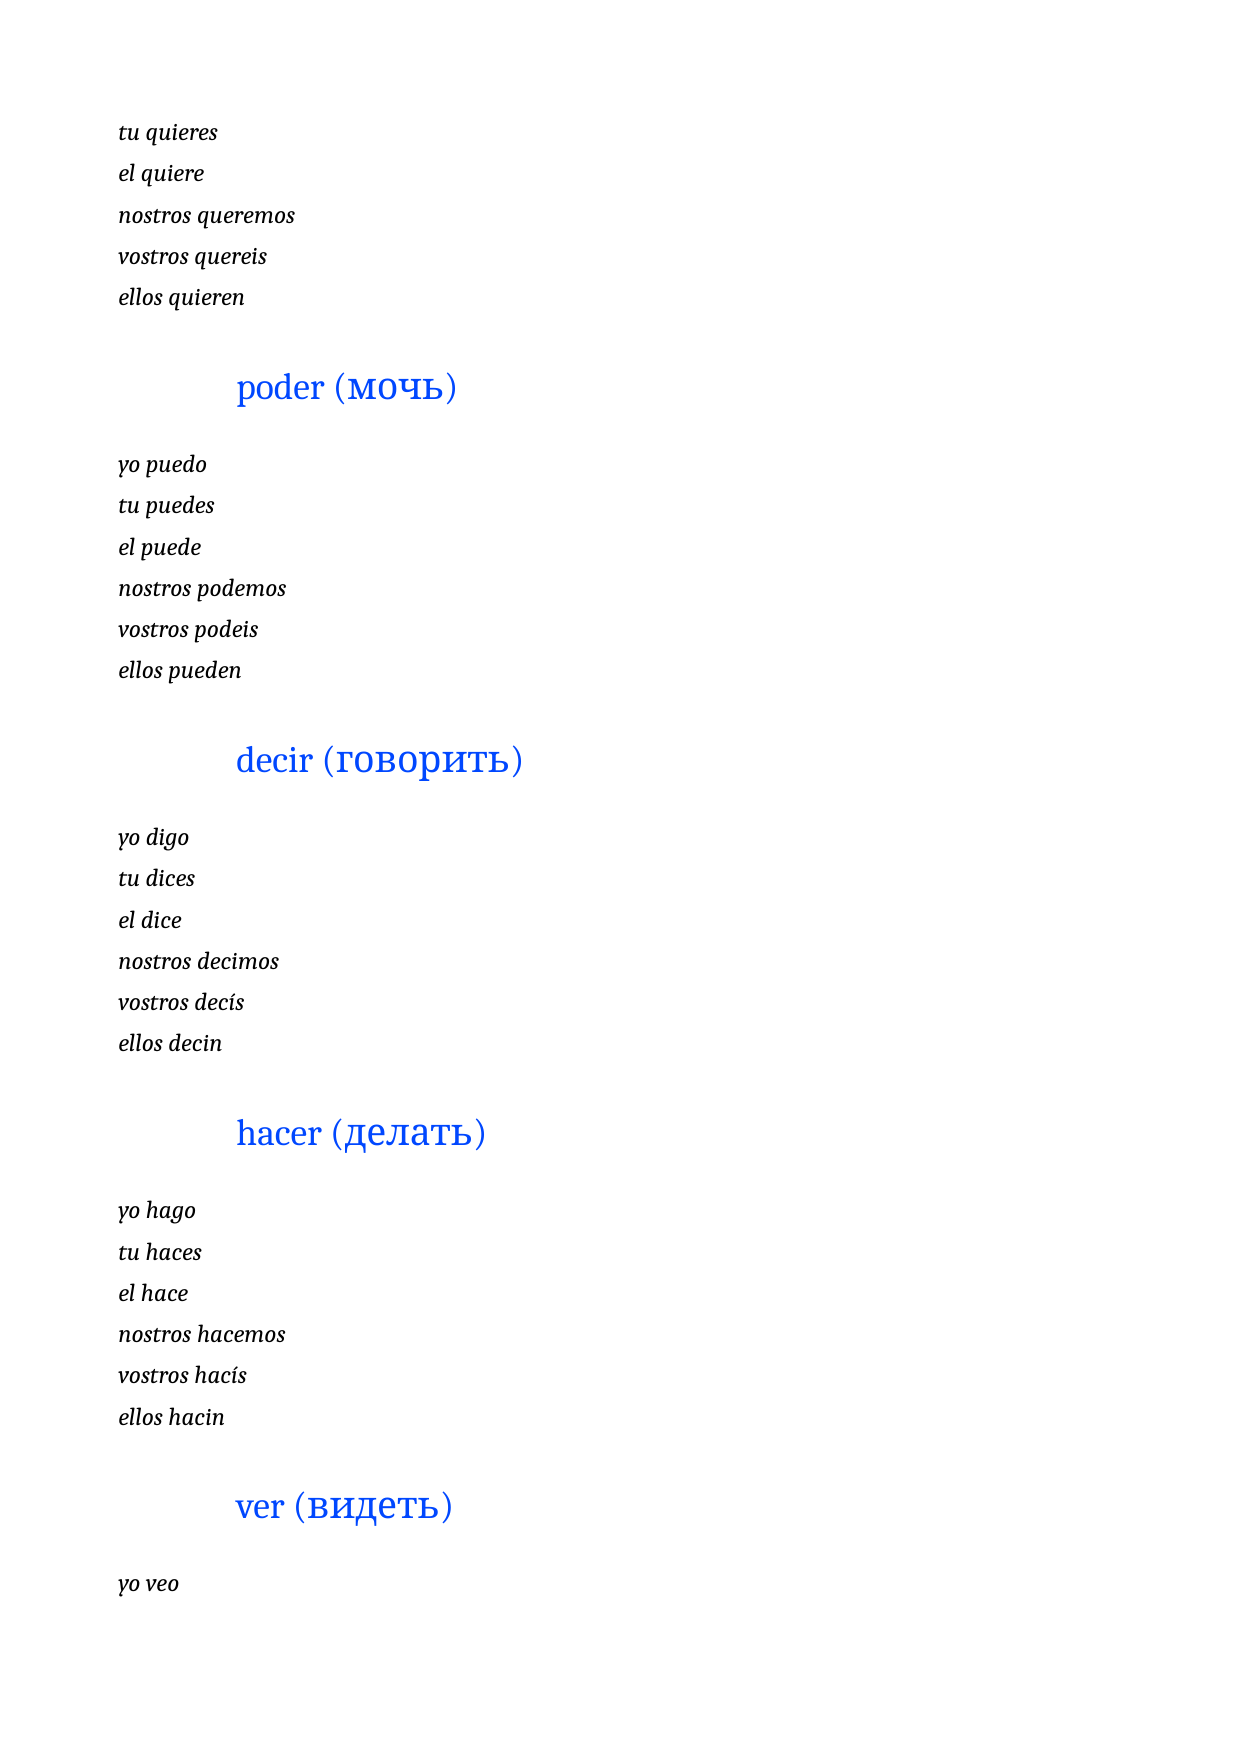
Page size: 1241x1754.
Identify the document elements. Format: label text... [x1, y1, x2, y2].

text tu dices [118, 864, 1122, 893]
text nostros podemos [118, 574, 1122, 602]
text el hace [118, 1279, 1122, 1307]
text yo veo [118, 1569, 1122, 1598]
text decir (говорить) [236, 739, 1122, 782]
text el quiere [118, 159, 1122, 188]
text nostros decimos [118, 947, 1122, 976]
text vostros quereis [118, 242, 1122, 271]
text yo digo [118, 823, 1122, 852]
text tu quieres [118, 118, 1122, 147]
text tu haces [118, 1237, 1122, 1266]
text el puede [118, 532, 1122, 561]
text tu puedes [118, 491, 1122, 520]
text ellos quieren [118, 283, 1122, 312]
text yo puedo [118, 450, 1122, 479]
text nostros queremos [118, 201, 1122, 229]
text ellos pueden [118, 656, 1122, 685]
text vostros hacís [118, 1361, 1122, 1390]
text poder (мочь) [236, 366, 1122, 409]
text nostros hacemos [118, 1320, 1122, 1349]
text vostros decís [118, 988, 1122, 1017]
text ellos hacin [118, 1402, 1122, 1431]
text el dice [118, 906, 1122, 934]
text hacer (делать) [236, 1112, 1122, 1155]
text yo hago [118, 1196, 1122, 1225]
text vostros podeis [118, 615, 1122, 644]
text ellos decin [118, 1029, 1122, 1058]
text ver (видеть) [236, 1485, 1122, 1528]
